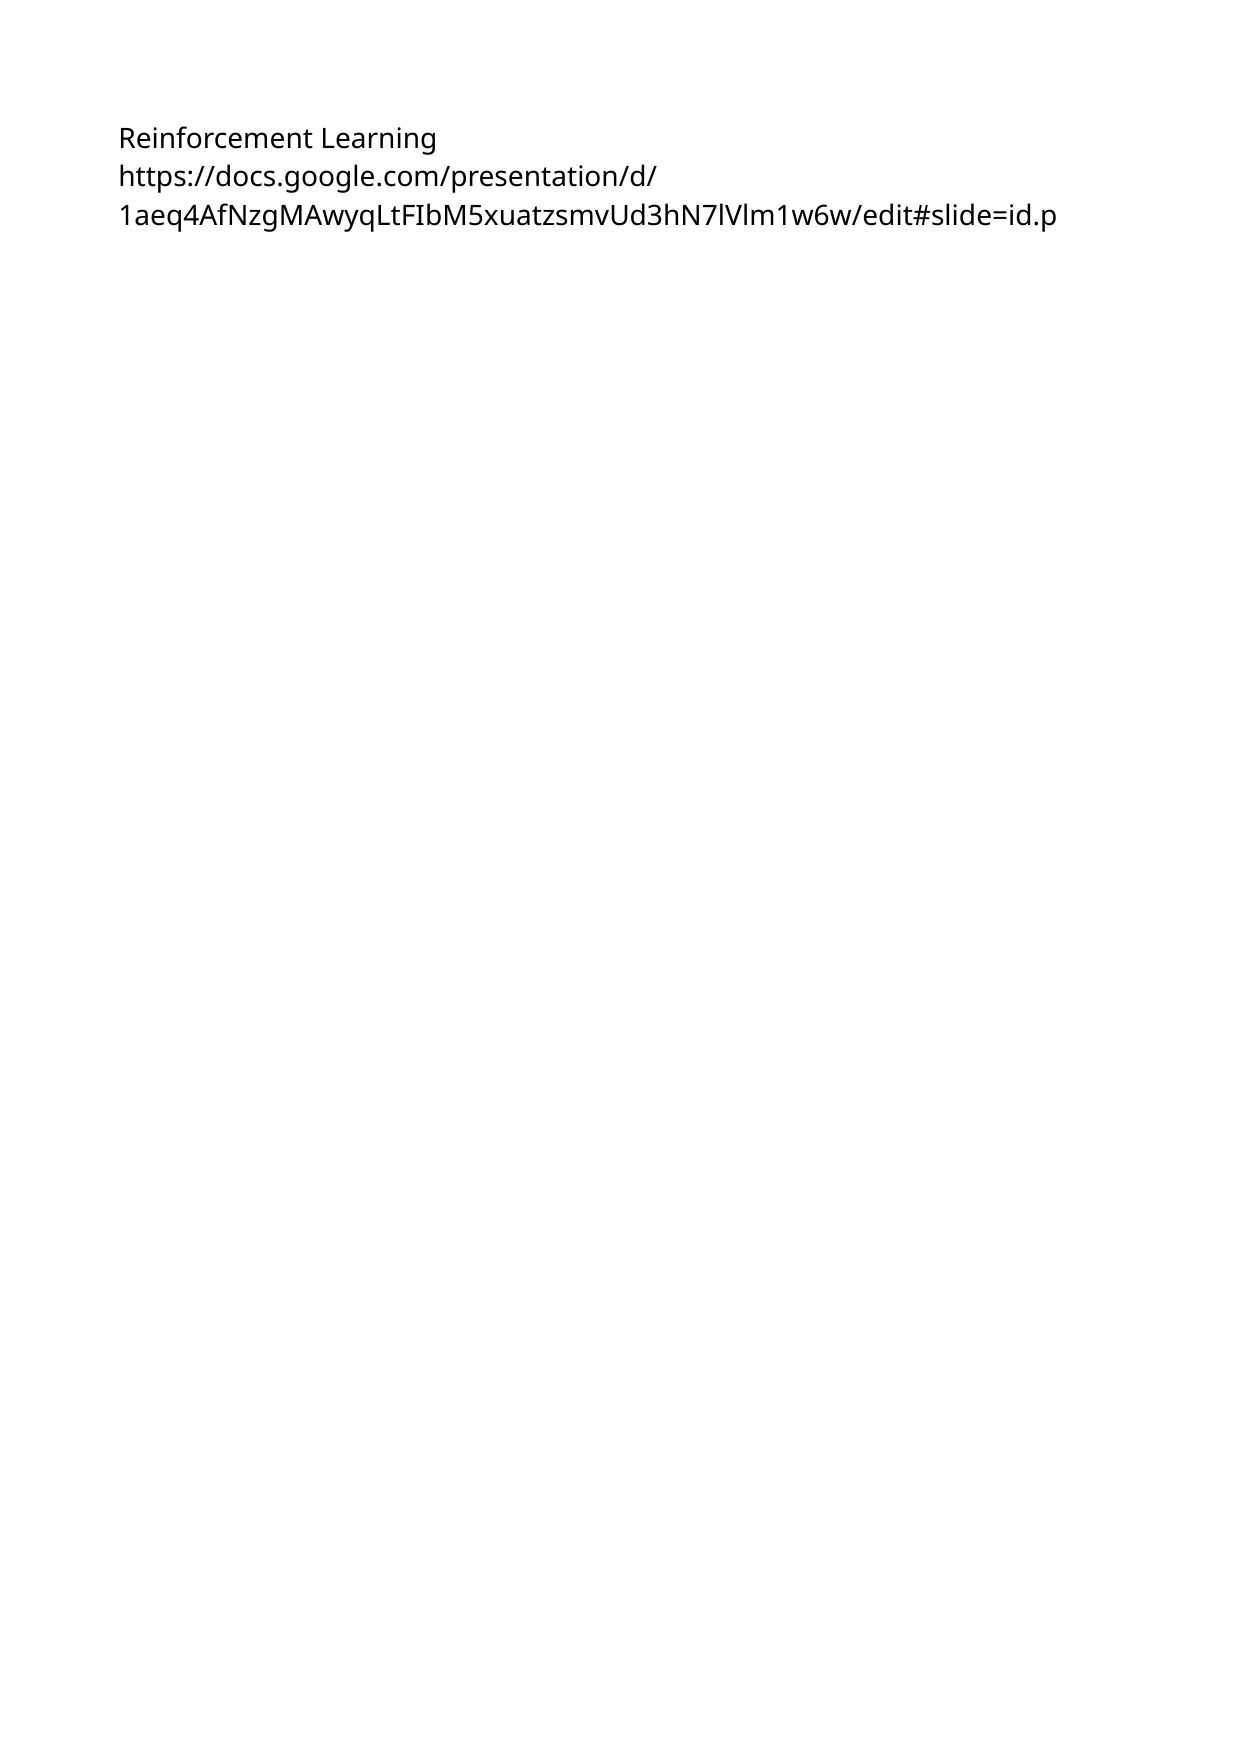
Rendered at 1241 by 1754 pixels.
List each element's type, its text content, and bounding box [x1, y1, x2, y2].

text https://docs.google.com/presentation/d/1aeq4AfNzgMAwyqLtFIbM5xuatzsmvUd3hN7lVlm1w6w/edit#slide=id.p [118, 156, 1122, 233]
text Reinforcement Learning [118, 118, 1122, 156]
